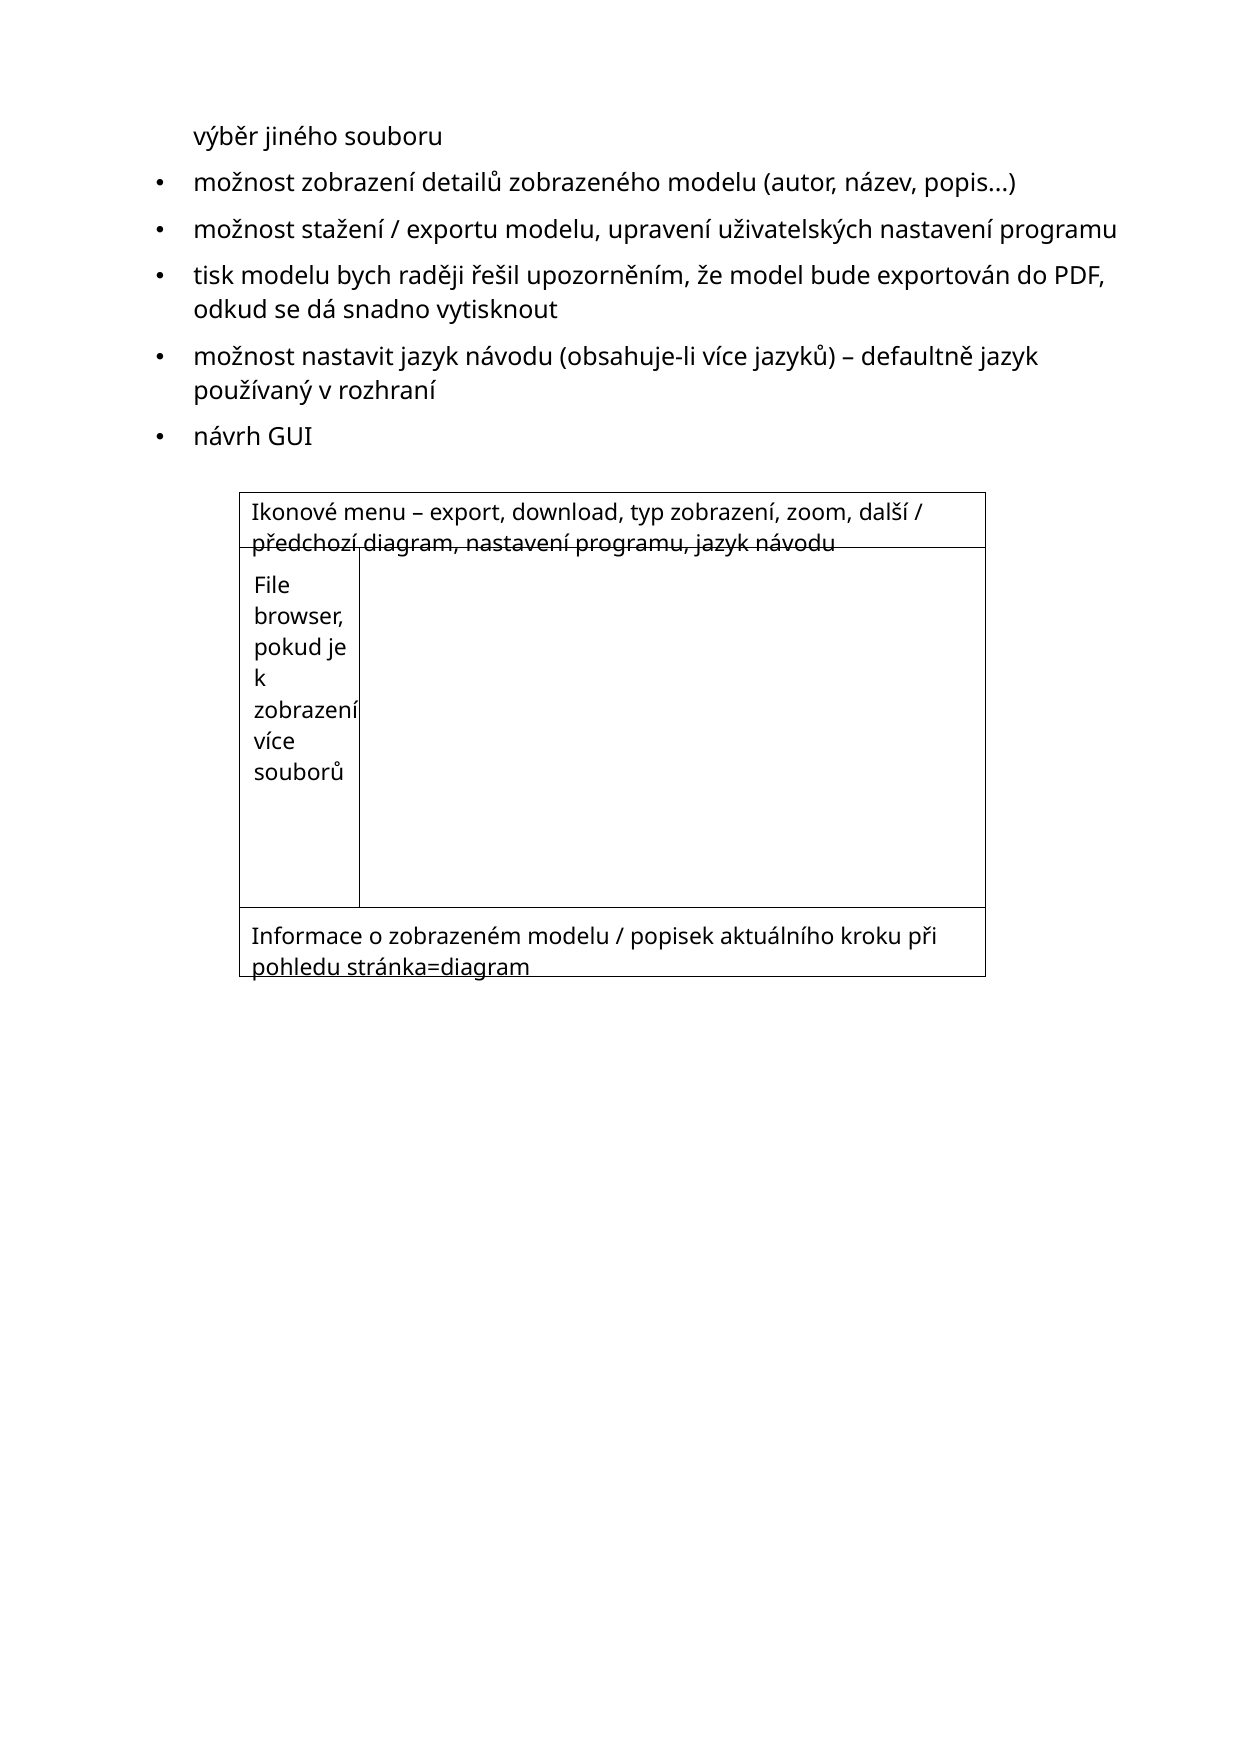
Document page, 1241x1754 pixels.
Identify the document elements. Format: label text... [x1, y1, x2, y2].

list návrh GUI [156, 419, 1122, 453]
list možnost zobrazení detailů zobrazeného modelu (autor, název, popis...) [156, 165, 1122, 199]
list možnost stažení / exportu modelu, upravení uživatelských nastavení programu [156, 211, 1122, 245]
list tisk modelu bych raději řešil upozorněním, že model bude exportován do PDF, odkud se dá snadno vytisknout [156, 258, 1122, 326]
list výběr jiného souboru [156, 118, 1122, 152]
list možnost nastavit jazyk návodu (obsahuje-li více jazyků) – defaultně jazyk používaný v rozhraní [156, 338, 1122, 407]
